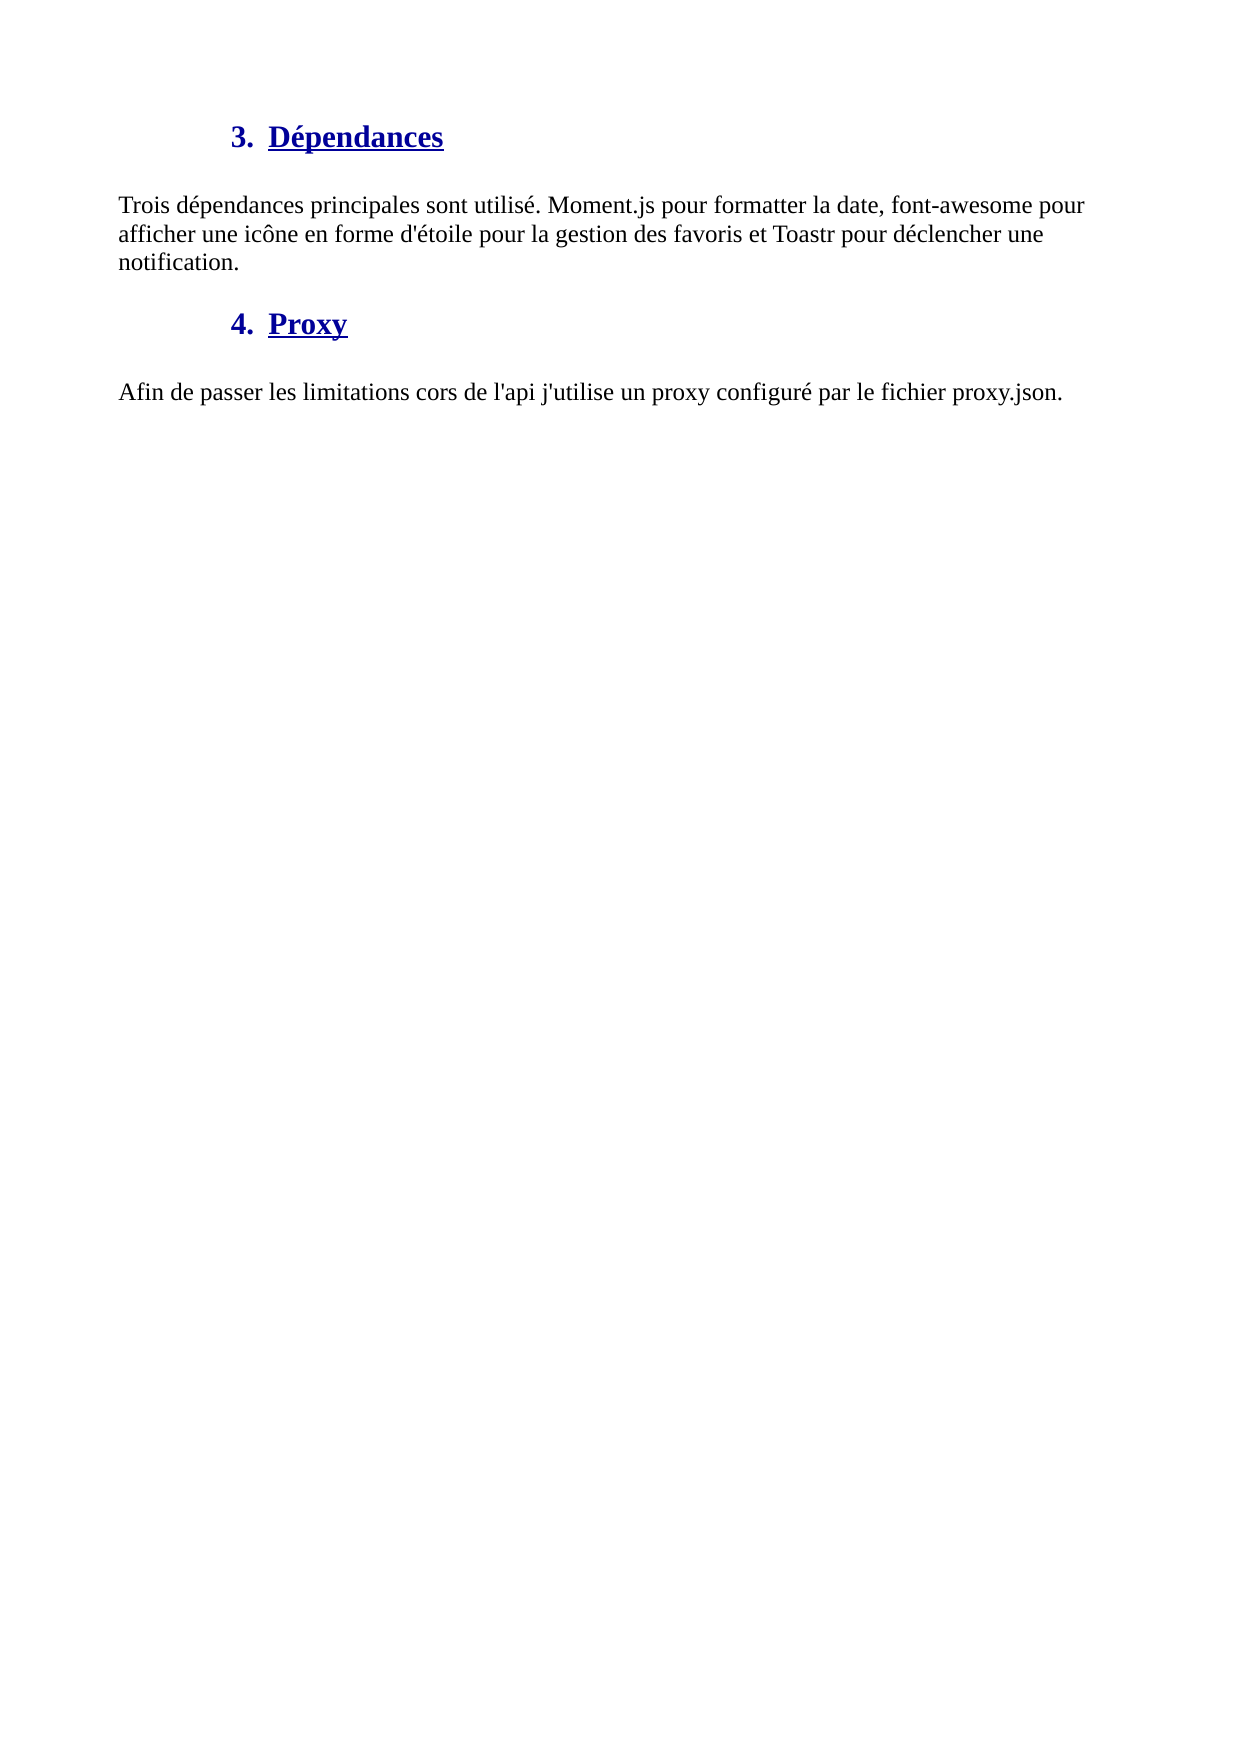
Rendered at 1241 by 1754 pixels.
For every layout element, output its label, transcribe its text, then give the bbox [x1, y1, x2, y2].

text Afin de passer les limitations cors de l'api j'utilise un proxy configuré par le fichier proxy.json. [118, 377, 1122, 406]
list Dépendances [231, 118, 1122, 154]
list Proxy [231, 305, 1122, 341]
text Trois dépendances principales sont utilisé. Moment.js pour formatter la date, font-awesome pour afficher une icône en forme d'étoile pour la gestion des favoris et Toastr pour déclencher une notification. [118, 190, 1122, 276]
